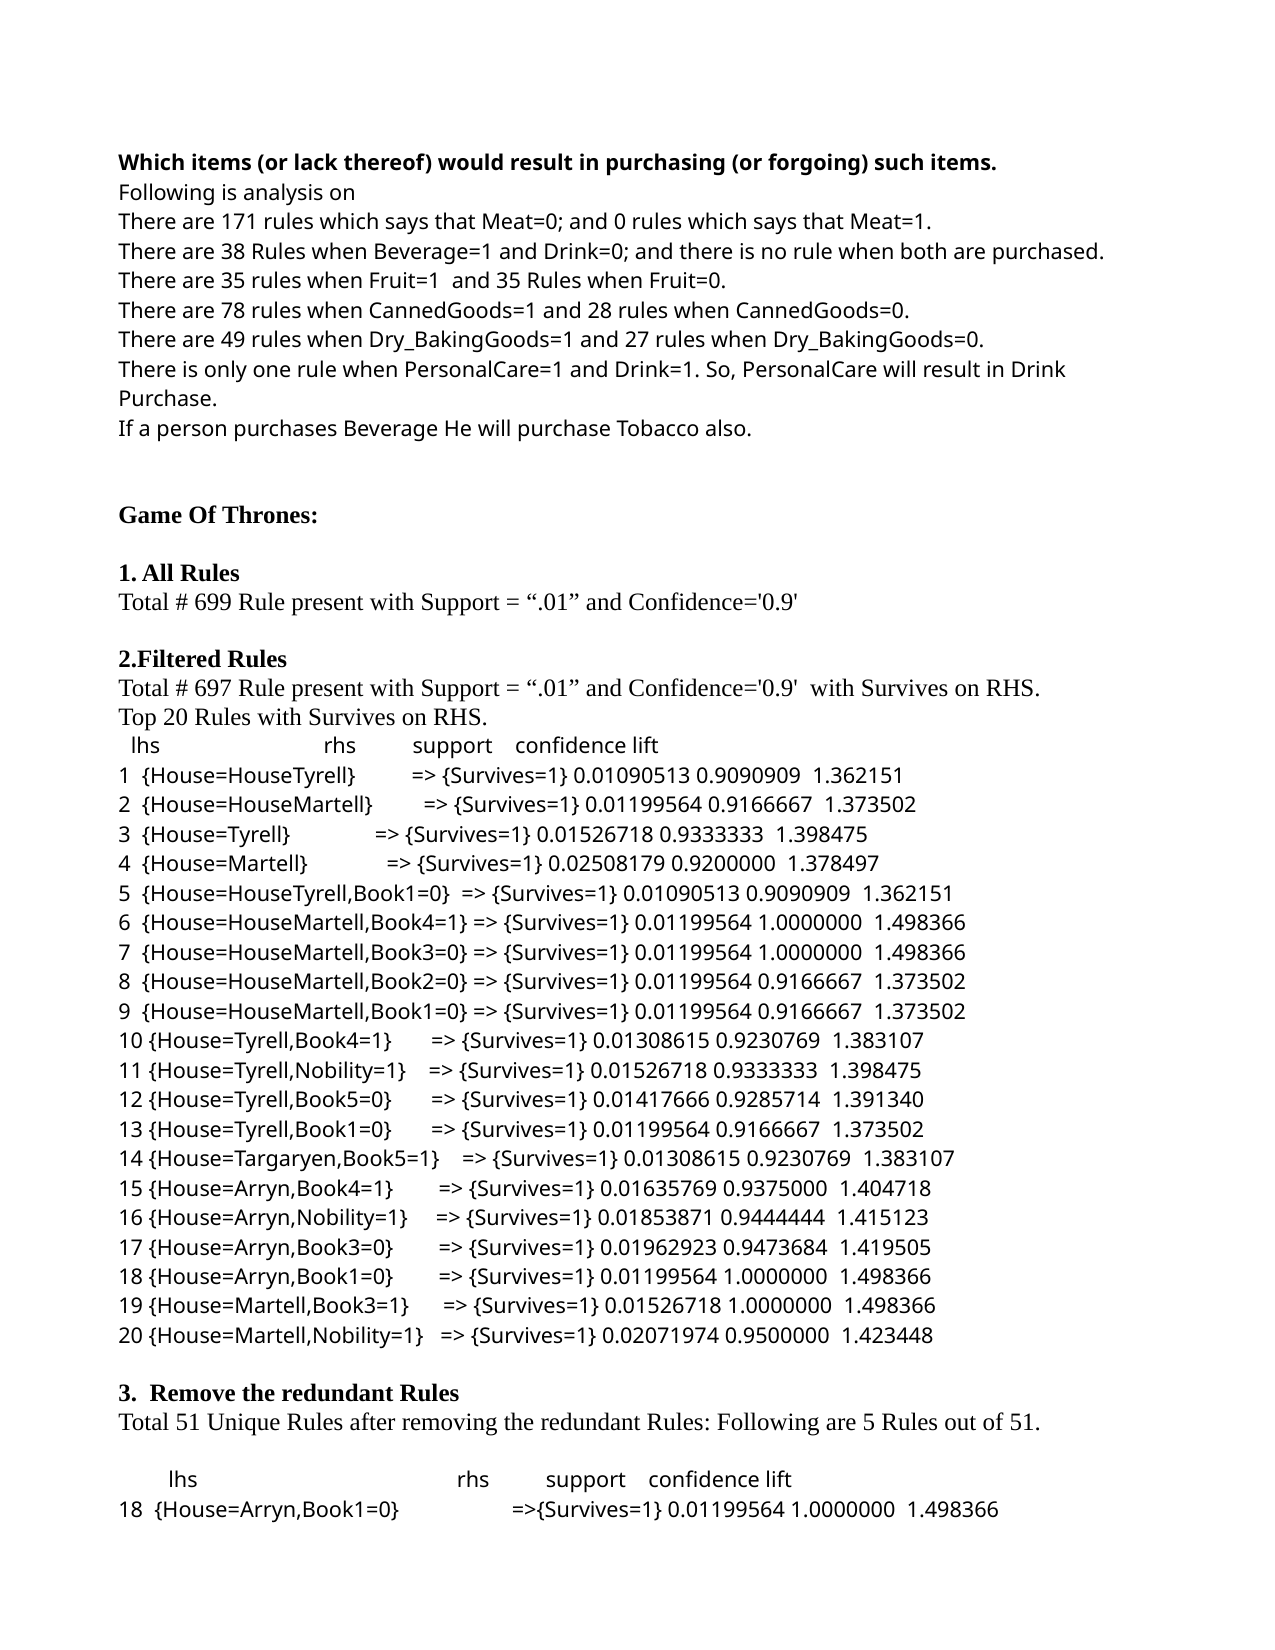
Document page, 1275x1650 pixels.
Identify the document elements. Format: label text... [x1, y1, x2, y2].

text 16 {House=Arryn,Nobility=1} => {Survives=1} 0.01853871 0.9444444 1.415123 [118, 1202, 1157, 1232]
text 3. Remove the redundant Rules [118, 1378, 1157, 1407]
text lhs rhs support confidence lift [118, 731, 1157, 760]
text 6 {House=HouseMartell,Book4=1} => {Survives=1} 0.01199564 1.0000000 1.498366 [118, 907, 1157, 937]
text 17 {House=Arryn,Book3=0} => {Survives=1} 0.01962923 0.9473684 1.419505 [118, 1232, 1157, 1261]
text 1. All Rules [118, 558, 1157, 587]
text 19 {House=Martell,Book3=1} => {Survives=1} 0.01526718 1.0000000 1.498366 [118, 1291, 1157, 1320]
text 3 {House=Tyrell} => {Survives=1} 0.01526718 0.9333333 1.398475 [118, 819, 1157, 848]
text Top 20 Rules with Survives on RHS. [118, 702, 1157, 731]
text 15 {House=Arryn,Book4=1} => {Survives=1} 0.01635769 0.9375000 1.404718 [118, 1173, 1157, 1202]
text Total 51 Unique Rules after removing the redundant Rules: Following are 5 Rules out of 51. [118, 1407, 1157, 1436]
text 2 {House=HouseMartell} => {Survives=1} 0.01199564 0.9166667 1.373502 [118, 789, 1157, 819]
text Total # 699 Rule present with Support = “.01” and Confidence='0.9' [118, 587, 1157, 616]
text There are 78 rules when CannedGoods=1 and 28 rules when CannedGoods=0. [118, 295, 1157, 324]
text Total # 697 Rule present with Support = “.01” and Confidence='0.9' with Survives on RHS. [118, 673, 1157, 702]
text 11 {House=Tyrell,Nobility=1} => {Survives=1} 0.01526718 0.9333333 1.398475 [118, 1055, 1157, 1084]
text There is only one rule when PersonalCare=1 and Drink=1. So, PersonalCare will result in Drink Purchase. [118, 354, 1157, 413]
text There are 35 rules when Fruit=1 and 35 Rules when Fruit=0. [118, 266, 1157, 295]
text 18 {House=Arryn,Book1=0} => {Survives=1} 0.01199564 1.0000000 1.498366 [118, 1261, 1157, 1291]
text 18 {House=Arryn,Book1=0} =>{Survives=1} 0.01199564 1.0000000 1.498366 [118, 1494, 1157, 1524]
text 10 {House=Tyrell,Book4=1} => {Survives=1} 0.01308615 0.9230769 1.383107 [118, 1025, 1157, 1055]
text 4 {House=Martell} => {Survives=1} 0.02508179 0.9200000 1.378497 [118, 848, 1157, 878]
text 5 {House=HouseTyrell,Book1=0} => {Survives=1} 0.01090513 0.9090909 1.362151 [118, 878, 1157, 907]
text 7 {House=HouseMartell,Book3=0} => {Survives=1} 0.01199564 1.0000000 1.498366 [118, 937, 1157, 966]
text 20 {House=Martell,Nobility=1} => {Survives=1} 0.02071974 0.9500000 1.423448 [118, 1320, 1157, 1350]
text 13 {House=Tyrell,Book1=0} => {Survives=1} 0.01199564 0.9166667 1.373502 [118, 1114, 1157, 1143]
text 1 {House=HouseTyrell} => {Survives=1} 0.01090513 0.9090909 1.362151 [118, 760, 1157, 789]
text There are 171 rules which says that Meat=0; and 0 rules which says that Meat=1. [118, 207, 1157, 236]
text There are 49 rules when Dry_BakingGoods=1 and 27 rules when Dry_BakingGoods=0. [118, 324, 1157, 354]
text Which items (or lack thereof) would result in purchasing (or forgoing) such items. [118, 148, 1157, 177]
text Game Of Thrones: [118, 501, 1157, 529]
text 8 {House=HouseMartell,Book2=0} => {Survives=1} 0.01199564 0.9166667 1.373502 [118, 966, 1157, 996]
text Following is analysis on [118, 177, 1157, 207]
text 9 {House=HouseMartell,Book1=0} => {Survives=1} 0.01199564 0.9166667 1.373502 [118, 996, 1157, 1025]
text There are 38 Rules when Beverage=1 and Drink=0; and there is no rule when both are purchased. [118, 236, 1157, 266]
text 12 {House=Tyrell,Book5=0} => {Survives=1} 0.01417666 0.9285714 1.391340 [118, 1084, 1157, 1114]
text lhs rhs support confidence lift [118, 1465, 1157, 1494]
text If a person purchases Beverage He will purchase Tobacco also. [118, 413, 1157, 442]
text 2.Filtered Rules [118, 644, 1157, 673]
text 14 {House=Targaryen,Book5=1} => {Survives=1} 0.01308615 0.9230769 1.383107 [118, 1143, 1157, 1173]
